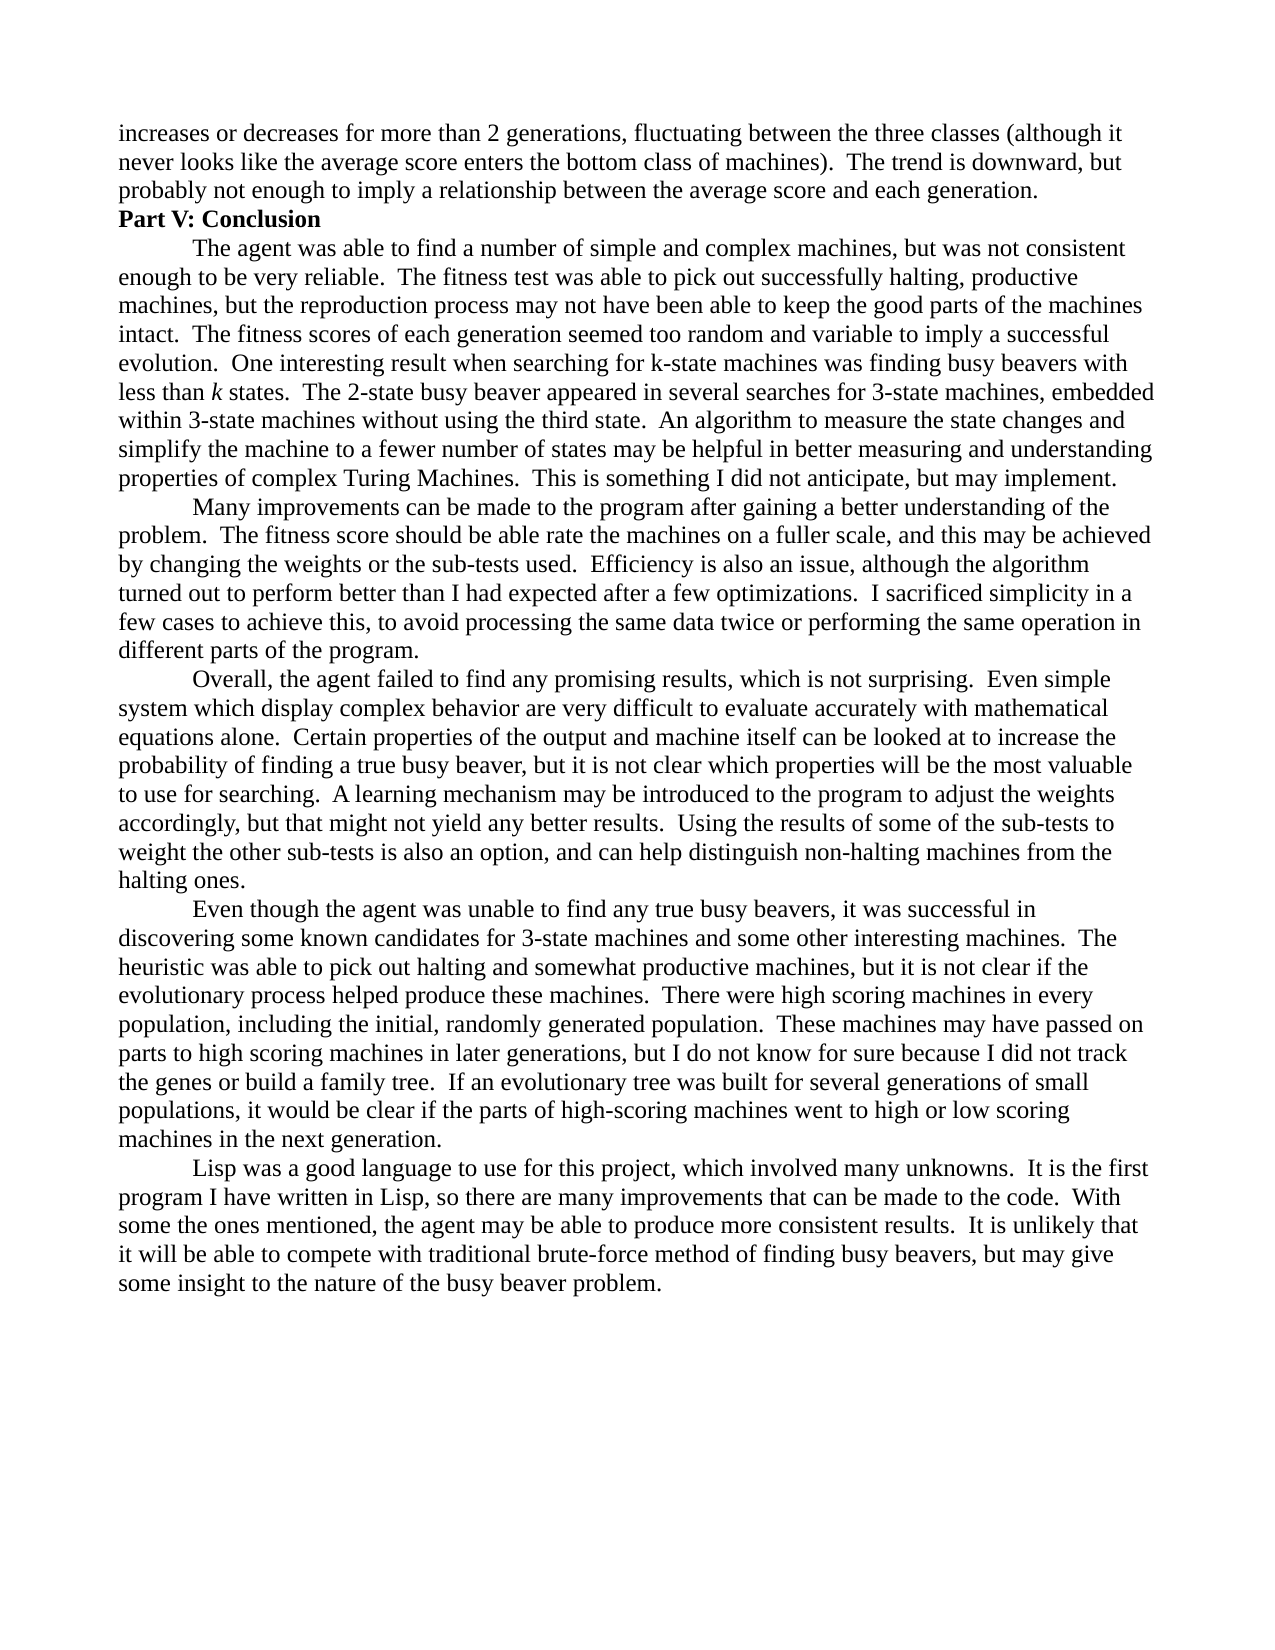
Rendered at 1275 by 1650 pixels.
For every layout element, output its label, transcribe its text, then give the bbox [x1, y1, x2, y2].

text The agent was able to find a number of simple and complex machines, but was not consistent enough to be very reliable. The fitness test was able to pick out successfully halting, productive machines, but the reproduction process may not have been able to keep the good parts of the machines intact. The fitness scores of each generation seemed too random and variable to imply a successful evolution. One interesting result when searching for k-state machines was finding busy beavers with less than k states. The 2-state busy beaver appeared in several searches for 3-state machines, embedded within 3-state machines without using the third state. An algorithm to measure the state changes and simplify the machine to a fewer number of states may be helpful in better measuring and understanding properties of complex Turing Machines. This is something I did not anticipate, but may implement. [118, 233, 1157, 492]
text Part V: Conclusion [118, 204, 1157, 233]
text increases or decreases for more than 2 generations, fluctuating between the three classes (although it never looks like the average score enters the bottom class of machines). The trend is downward, but probably not enough to imply a relationship between the average score and each generation. [118, 118, 1157, 204]
text Lisp was a good language to use for this project, which involved many unknowns. It is the first program I have written in Lisp, so there are many improvements that can be made to the code. With some the ones mentioned, the agent may be able to produce more consistent results. It is unlikely that it will be able to compete with traditional brute-force method of finding busy beavers, but may give some insight to the nature of the busy beaver problem. [118, 1153, 1157, 1297]
text Even though the agent was unable to find any true busy beavers, it was successful in discovering some known candidates for 3-state machines and some other interesting machines. The heuristic was able to pick out halting and somewhat productive machines, but it is not clear if the evolutionary process helped produce these machines. There were high scoring machines in every population, including the initial, randomly generated population. These machines may have passed on parts to high scoring machines in later generations, but I do not know for sure because I did not track the genes or build a family tree. If an evolutionary tree was built for several generations of small populations, it would be clear if the parts of high-scoring machines went to high or low scoring machines in the next generation. [118, 894, 1157, 1153]
text Overall, the agent failed to find any promising results, which is not surprising. Even simple system which display complex behavior are very difficult to evaluate accurately with mathematical equations alone. Certain properties of the output and machine itself can be looked at to increase the probability of finding a true busy beaver, but it is not clear which properties will be the most valuable to use for searching. A learning mechanism may be introduced to the program to adjust the weights accordingly, but that might not yield any better results. Using the results of some of the sub-tests to weight the other sub-tests is also an option, and can help distinguish non-halting machines from the halting ones. [118, 664, 1157, 894]
text Many improvements can be made to the program after gaining a better understanding of the problem. The fitness score should be able rate the machines on a fuller scale, and this may be achieved by changing the weights or the sub-tests used. Efficiency is also an issue, although the algorithm turned out to perform better than I had expected after a few optimizations. I sacrificed simplicity in a few cases to achieve this, to avoid processing the same data twice or performing the same operation in different parts of the program. [118, 492, 1157, 664]
